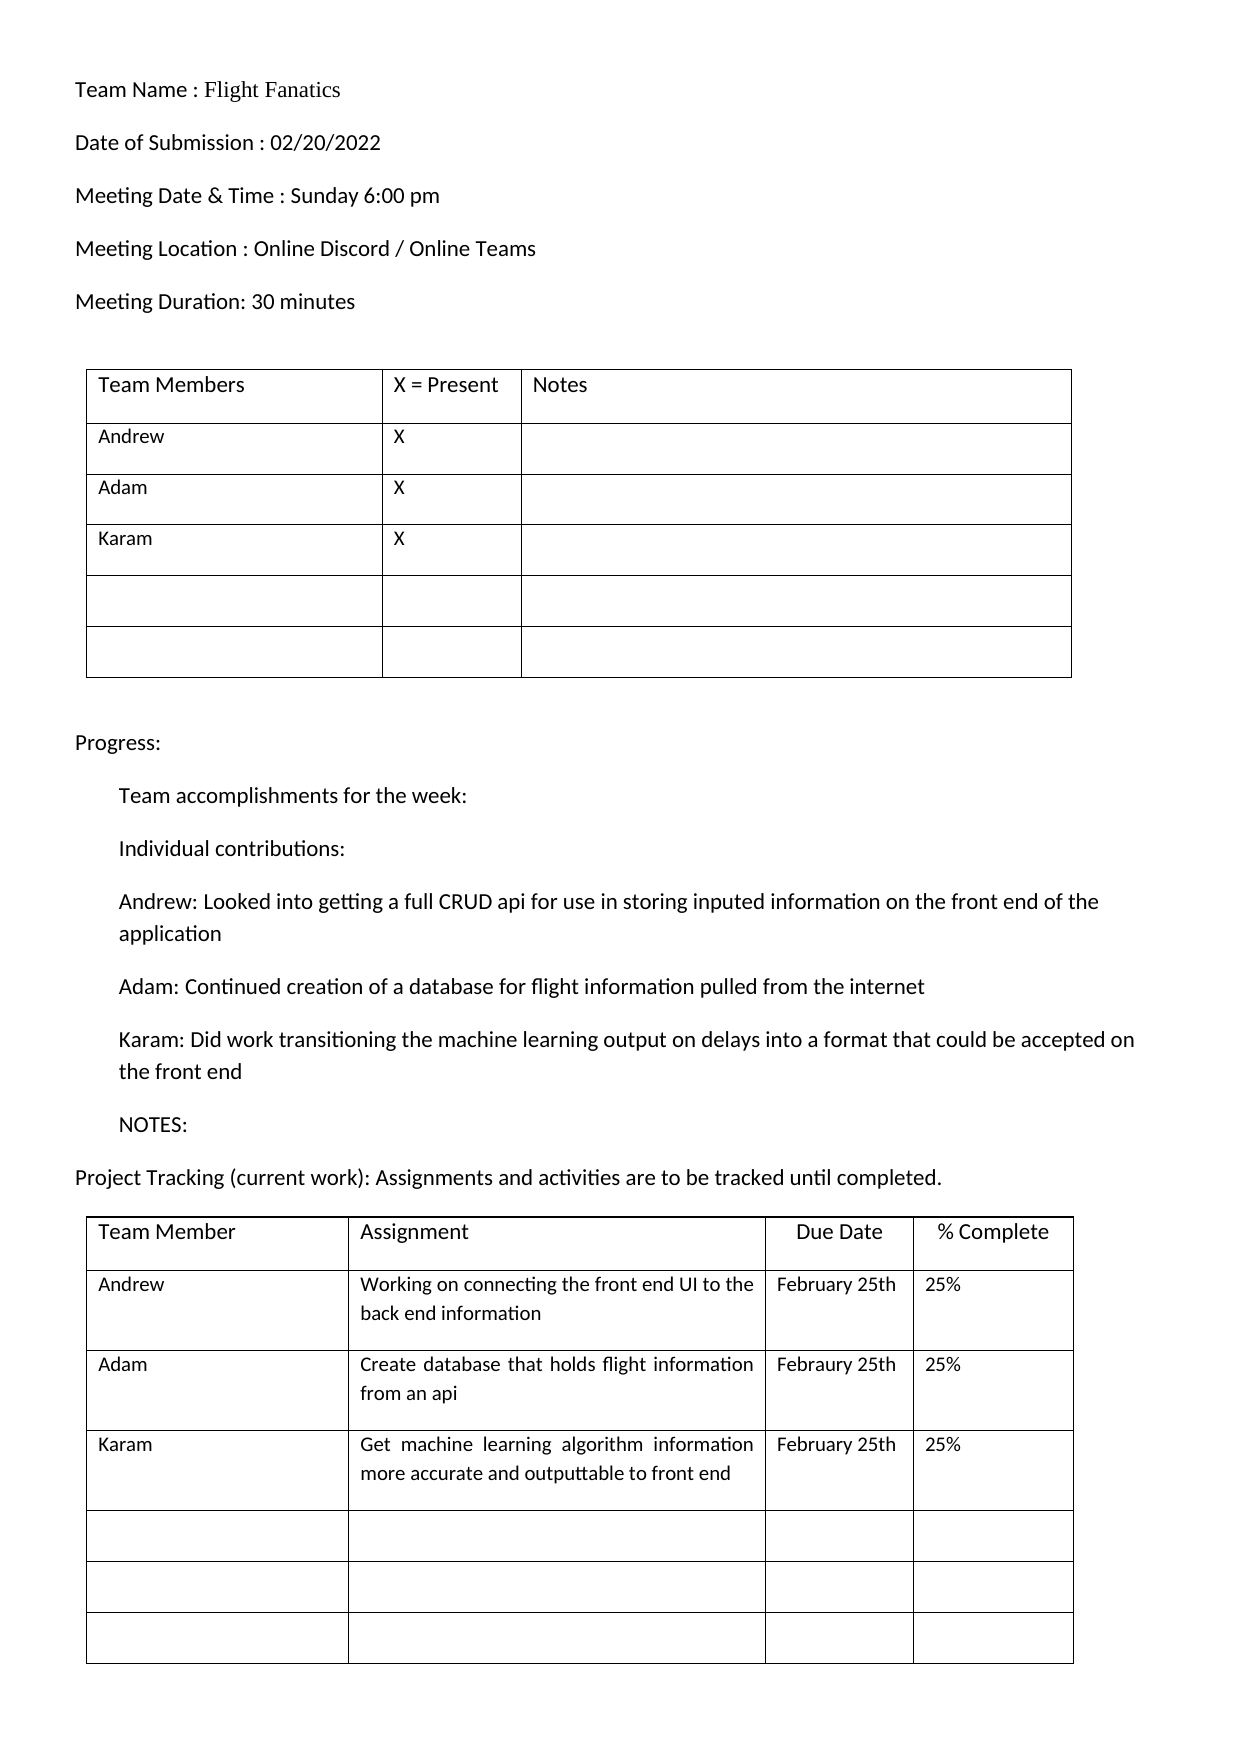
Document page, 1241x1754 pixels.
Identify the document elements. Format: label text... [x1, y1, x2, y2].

text Adam: Continued creation of a database for flight information pulled from the internet [119, 972, 1165, 1000]
text Progress: [75, 728, 1165, 756]
table_cell Create database that holds flight information from an api [349, 1351, 765, 1430]
table_cell [87, 627, 382, 677]
text Meeting Duration: 30 minutes [75, 287, 1165, 344]
table_cell [87, 1613, 348, 1663]
table_header Team Member [87, 1218, 348, 1270]
table_cell [87, 576, 382, 626]
text Meeting Location : Online Discord / Online Teams [75, 234, 1165, 262]
table_cell Karam [87, 525, 382, 575]
table_header X = Present [383, 370, 521, 423]
table_cell [349, 1613, 765, 1663]
table_cell February 25th [766, 1431, 913, 1510]
table_cell Andrew [87, 1271, 348, 1350]
table_cell [766, 1562, 913, 1612]
table_cell Adam [87, 475, 382, 524]
text Team Name : Flight Fanatics [75, 75, 1165, 103]
table_cell [383, 576, 521, 626]
table_cell Working on connecting the front end UI to the back end information [349, 1271, 765, 1350]
table_cell [522, 424, 1071, 473]
text Team accomplishments for the week: [119, 781, 1165, 809]
table_cell X [383, 525, 521, 575]
text NOTES: [119, 1110, 1165, 1138]
table_header % Complete [914, 1218, 1073, 1270]
table_cell [522, 525, 1071, 575]
table_cell [349, 1511, 765, 1561]
table_cell X [383, 424, 521, 473]
table_cell Karam [87, 1431, 348, 1510]
table_cell [914, 1613, 1073, 1663]
table_cell Get machine learning algorithm information more accurate and outputtable to front end [349, 1431, 765, 1510]
table_cell [766, 1511, 913, 1561]
text Meeting Date & Time : Sunday 6:00 pm [75, 181, 1165, 209]
table_cell X [383, 475, 521, 524]
table_cell February 25th [766, 1271, 913, 1350]
table_header Assignment [349, 1218, 765, 1270]
table_cell Adam [87, 1351, 348, 1430]
table_cell [383, 627, 521, 677]
table_cell [87, 1562, 348, 1612]
text Karam: Did work transitioning the machine learning output on delays into a format that could be accepted on the front end [119, 1025, 1165, 1085]
table_header Notes [522, 370, 1071, 423]
table_cell [522, 627, 1071, 677]
table_cell 25% [914, 1271, 1073, 1350]
table_cell [522, 576, 1071, 626]
text Project Tracking (current work): Assignments and activities are to be tracked until completed. [75, 1163, 1165, 1191]
table_cell Febraury 25th [766, 1351, 913, 1430]
table_header Due Date [766, 1218, 913, 1270]
table_cell [914, 1562, 1073, 1612]
table_header Team Members [87, 370, 382, 423]
table_cell 25% [914, 1431, 1073, 1510]
table_cell [766, 1613, 913, 1663]
table_cell [914, 1511, 1073, 1561]
table_cell [87, 1511, 348, 1561]
text Date of Submission : 02/20/2022 [75, 128, 1165, 156]
table_cell 25% [914, 1351, 1073, 1430]
table_cell [349, 1562, 765, 1612]
text Individual contributions: [119, 834, 1165, 862]
table_cell [522, 475, 1071, 524]
text Andrew: Looked into getting a full CRUD api for use in storing inputed information on the front end of the application [119, 887, 1165, 947]
table_cell Andrew [87, 424, 382, 473]
